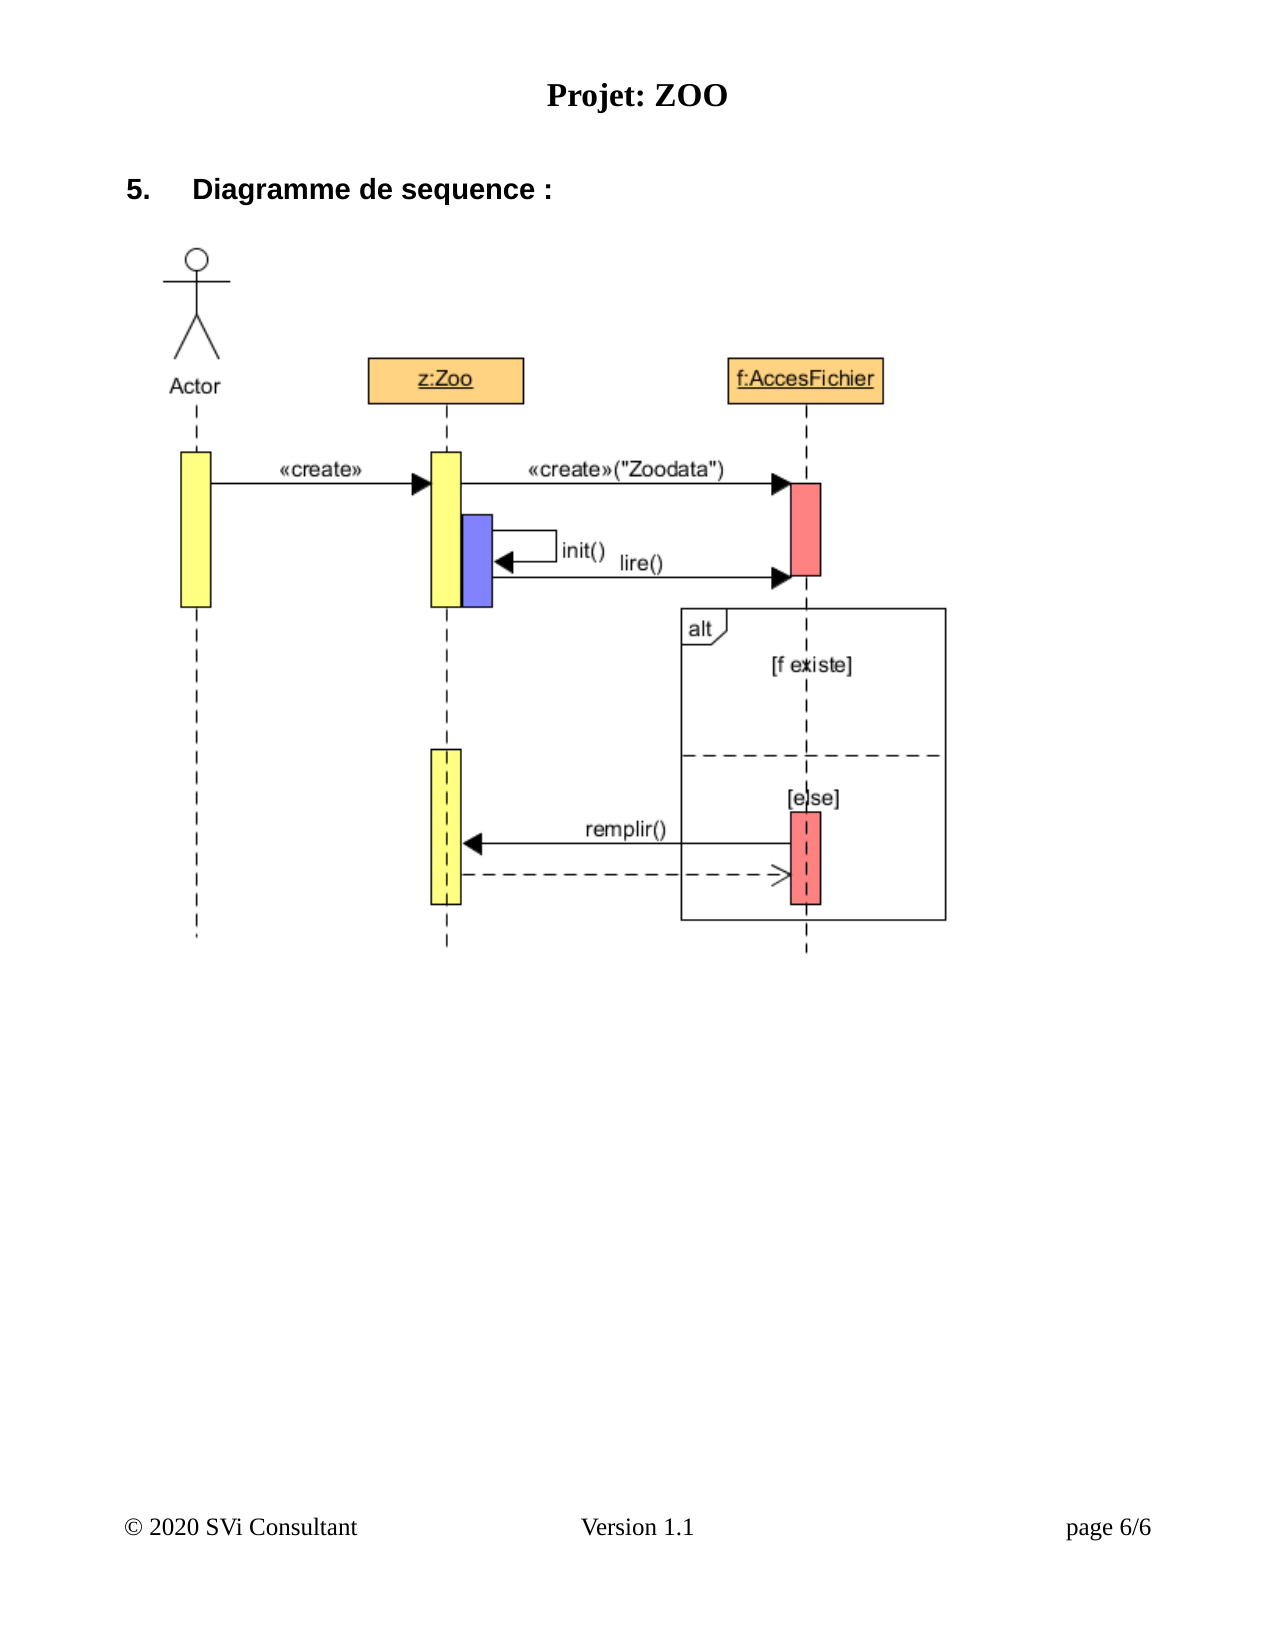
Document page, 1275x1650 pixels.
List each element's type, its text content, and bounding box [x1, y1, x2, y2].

subtitle Diagramme de sequence : [118, 172, 1157, 205]
